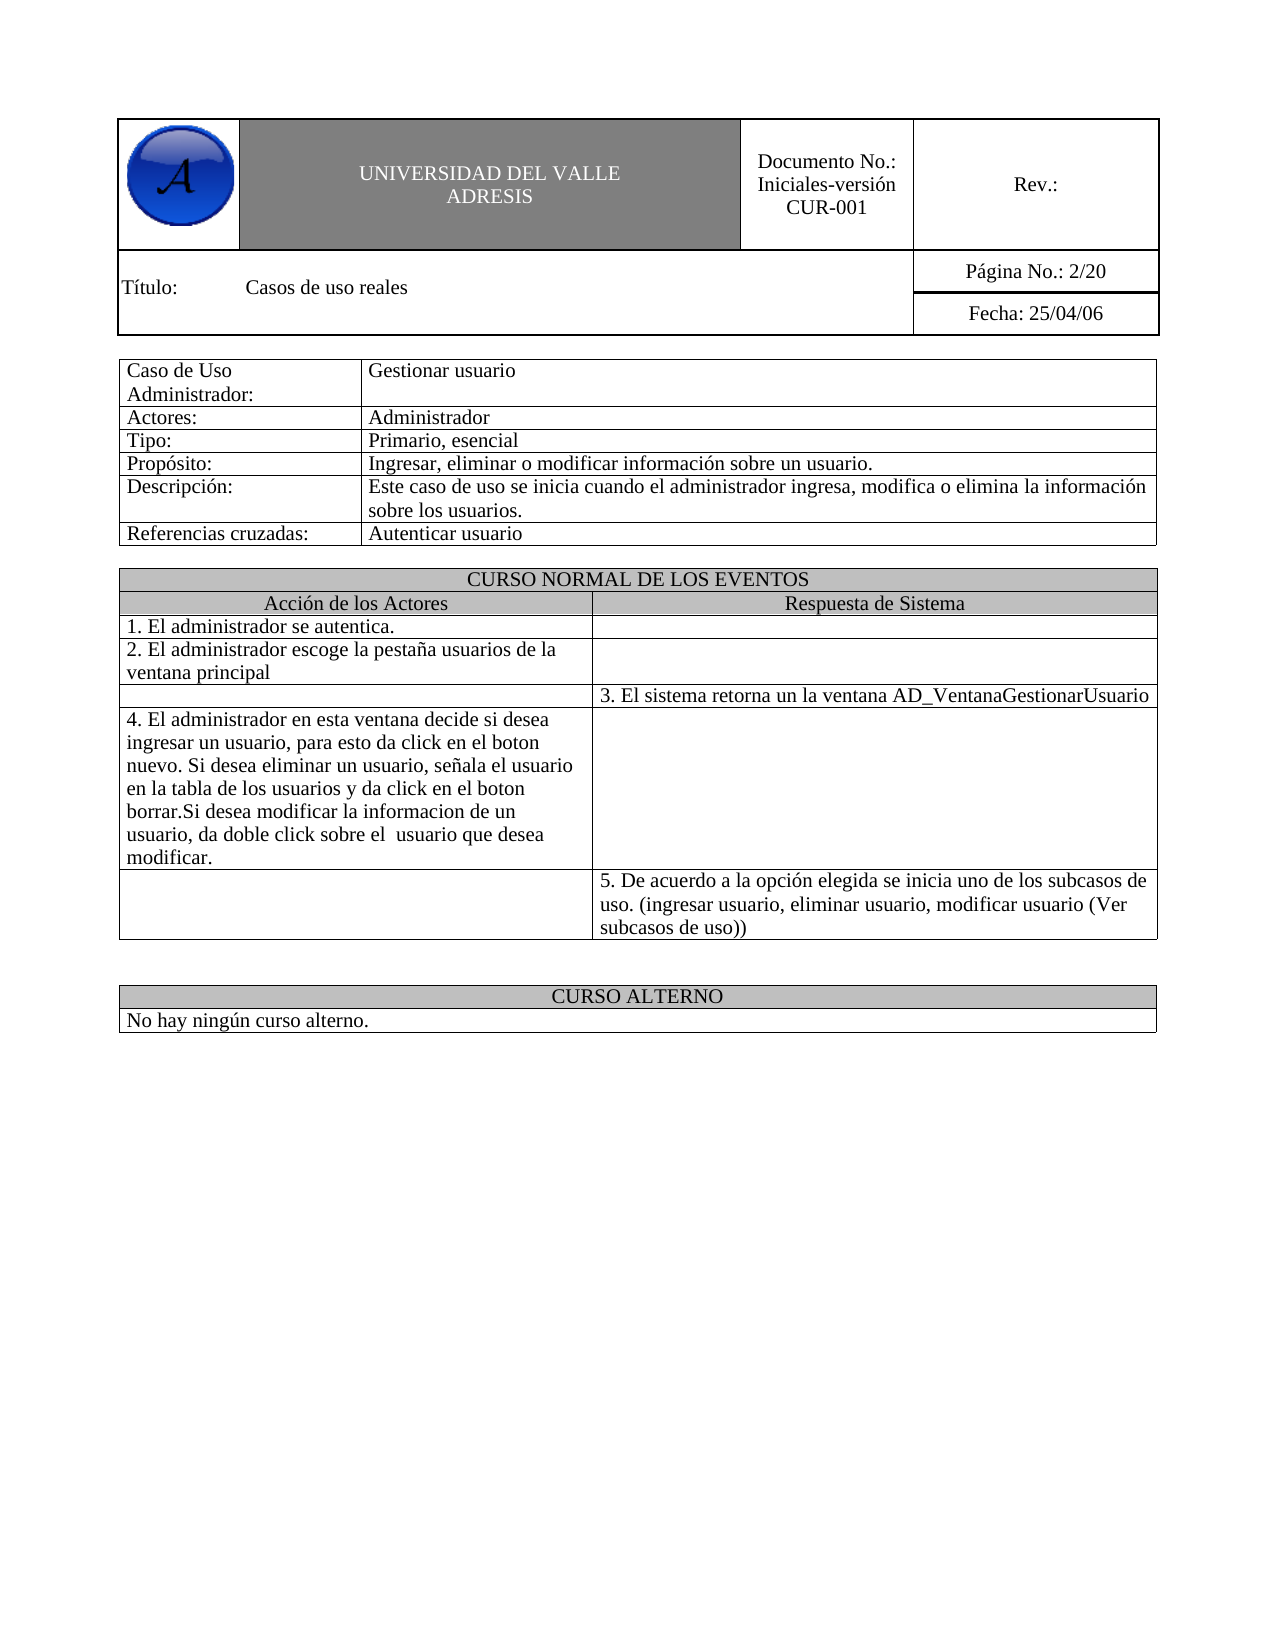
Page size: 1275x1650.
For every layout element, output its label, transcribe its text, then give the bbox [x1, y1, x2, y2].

table_cell Descripción: [120, 476, 361, 522]
table_cell 2. El administrador escoge la pestaña usuarios de la ventana principal [120, 639, 592, 684]
table_cell Ingresar, eliminar o modificar información sobre un usuario. [362, 453, 1156, 475]
table_cell Actores: [120, 407, 361, 429]
table_cell Administrador [362, 407, 1156, 429]
table_cell Título: Casos de uso reales [119, 251, 913, 334]
table_cell Autenticar usuario [362, 523, 1156, 545]
table_header Gestionar usuario [362, 360, 1156, 406]
table_header [119, 120, 239, 249]
table_header Página No.: 2/20 [914, 251, 1158, 291]
table_header CURSO ALTERNO [120, 986, 1156, 1008]
table_cell 1. El administrador se autentica. [120, 616, 592, 638]
table_cell Referencias cruzadas: [120, 523, 361, 545]
table_header UNIVERSIDAD DEL VALLE ADRESIS [240, 120, 740, 249]
table_cell [120, 870, 592, 939]
table_header Caso de Uso Administrador: [120, 360, 361, 406]
table_cell Primario, esencial [362, 430, 1156, 452]
table_cell [120, 685, 592, 707]
table_cell [593, 639, 1157, 684]
table_cell 3. El sistema retorna un la ventana AD_VentanaGestionarUsuario [593, 685, 1157, 707]
table_cell Fecha: 25/04/06 [914, 294, 1158, 334]
table_cell Acción de los Actores [120, 592, 592, 614]
table_cell No hay ningún curso alterno. [120, 1009, 1156, 1032]
table_cell Propósito: [120, 453, 361, 475]
table_cell Tipo: [120, 430, 361, 452]
table_header Documento No.: Iniciales-versión CUR-001 [741, 120, 913, 249]
table_header Rev.: [914, 120, 1158, 249]
picture [127, 124, 235, 226]
table_cell Este caso de uso se inicia cuando el administrador ingresa, modifica o elimina la información sobre los usuarios. [362, 476, 1156, 522]
table_cell [593, 708, 1157, 869]
table_cell Respuesta de Sistema [593, 592, 1157, 614]
table_cell 4. El administrador en esta ventana decide si desea ingresar un usuario, para esto da click en el boton nuevo. Si desea eliminar un usuario, señala el usuario en la tabla de los usuarios y da click en el boton borrar.Si desea modificar la informacion de un usuario, da doble click sobre el usuario que desea modificar. [120, 708, 592, 869]
table_header CURSO NORMAL DE LOS EVENTOS [120, 569, 1157, 591]
table_cell 5. De acuerdo a la opción elegida se inicia uno de los subcasos de uso. (ingresar usuario, eliminar usuario, modificar usuario (Ver subcasos de uso)) [593, 870, 1157, 939]
table_cell [593, 616, 1157, 638]
